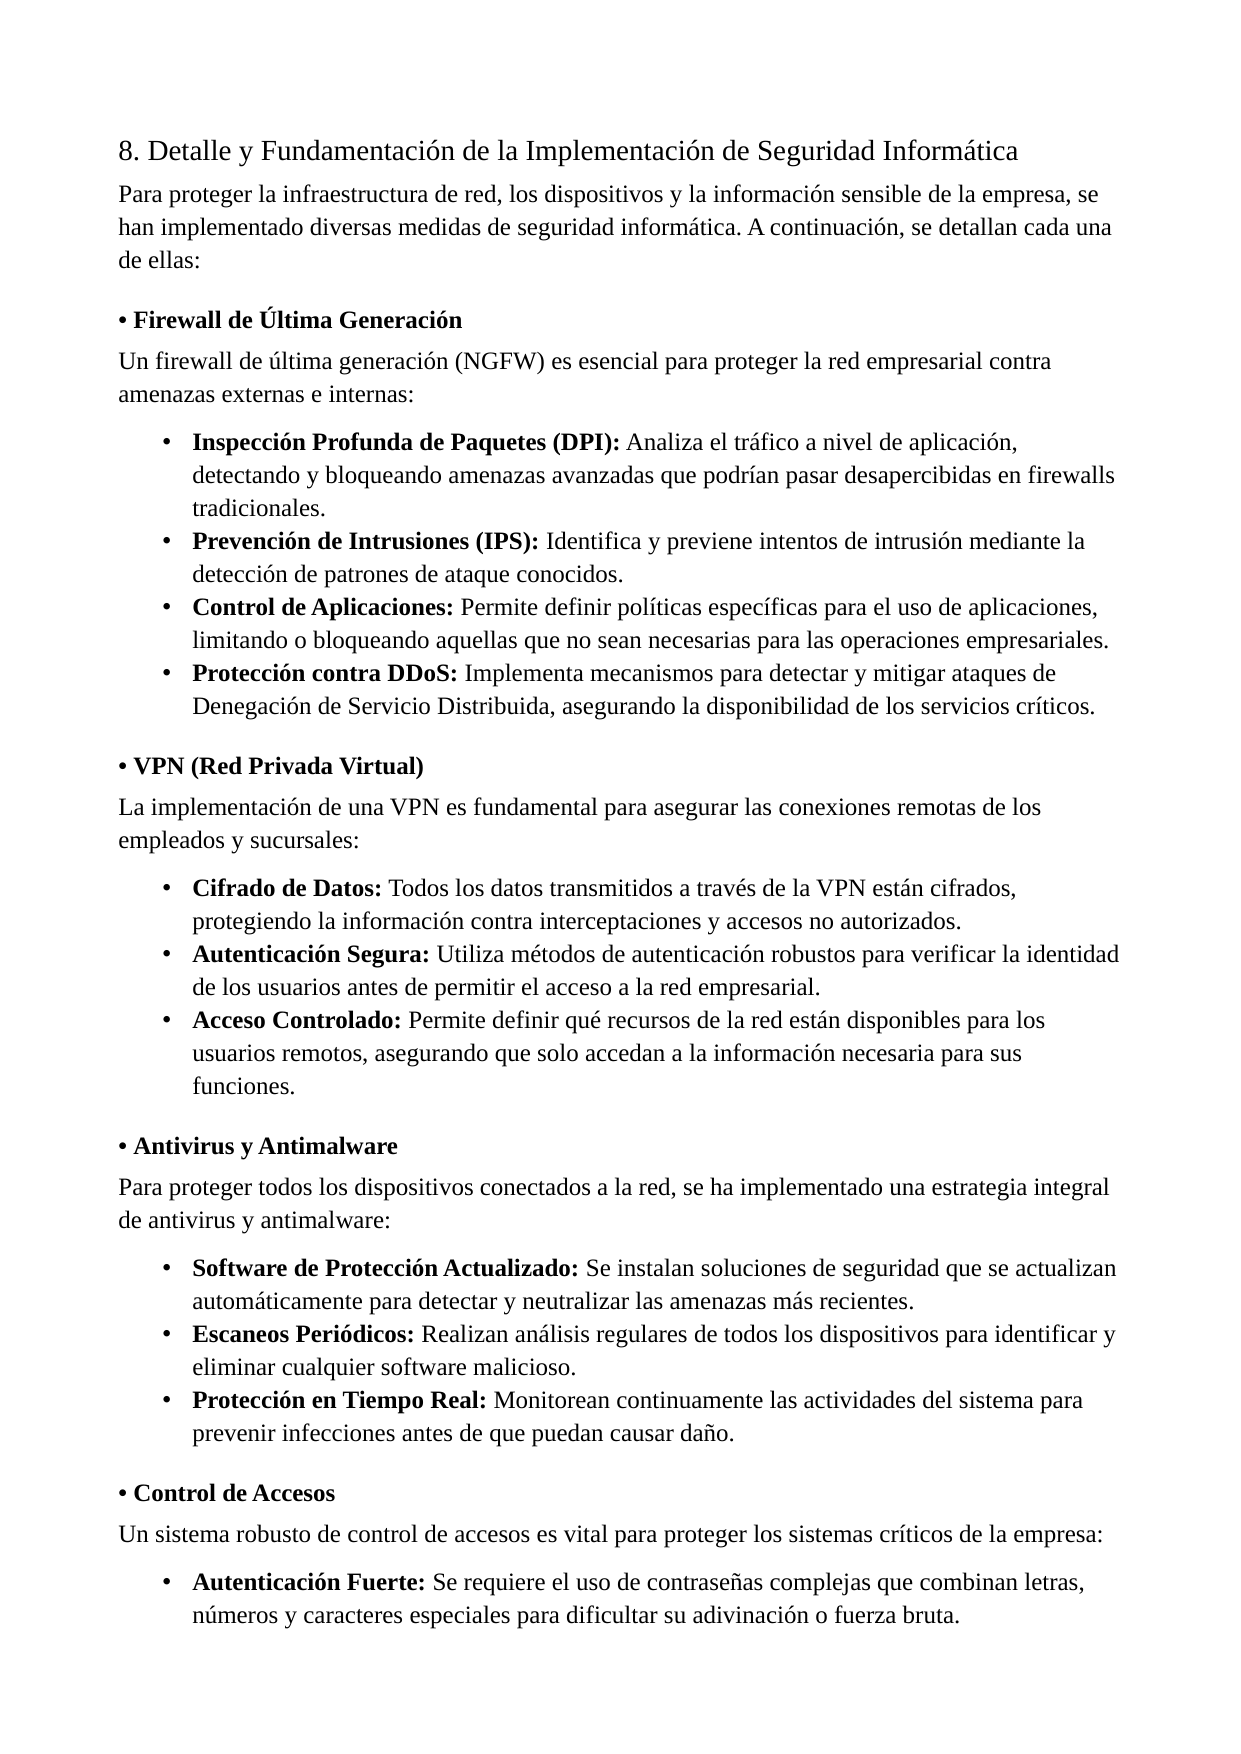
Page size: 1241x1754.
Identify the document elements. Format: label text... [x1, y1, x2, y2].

subtitle • Firewall de Última Generación [118, 305, 1122, 334]
list Acceso Controlado: Permite definir qué recursos de la red están disponibles para los usuarios remotos, asegurando que solo accedan a la información necesaria para sus funciones. [162, 1005, 1122, 1100]
list Autenticación Fuerte: Se requiere el uso de contraseñas complejas que combinan letras, números y caracteres especiales para dificultar su adivinación o fuerza bruta. [162, 1567, 1122, 1629]
list Prevención de Intrusiones (IPS): Identifica y previene intentos de intrusión mediante la detección de patrones de ataque conocidos. [162, 526, 1122, 588]
list Escaneos Periódicos: Realizan análisis regulares de todos los dispositivos para identificar y eliminar cualquier software malicioso. [162, 1319, 1122, 1381]
subtitle • Control de Accesos [118, 1478, 1122, 1507]
subtitle • VPN (Red Privada Virtual) [118, 751, 1122, 780]
list Protección contra DDoS: Implementa mecanismos para detectar y mitigar ataques de Denegación de Servicio Distribuida, asegurando la disponibilidad de los servicios críticos. [162, 658, 1122, 720]
list Protección en Tiempo Real: Monitorean continuamente las actividades del sistema para prevenir infecciones antes de que puedan causar daño. [162, 1385, 1122, 1447]
list Software de Protección Actualizado: Se instalan soluciones de seguridad que se actualizan automáticamente para detectar y neutralizar las amenazas más recientes. [162, 1253, 1122, 1315]
text Para proteger la infraestructura de red, los dispositivos y la información sensible de la empresa, se han implementado diversas medidas de seguridad informática. A continuación, se detallan cada una de ellas: [118, 179, 1122, 273]
list Control de Aplicaciones: Permite definir políticas específicas para el uso de aplicaciones, limitando o bloqueando aquellas que no sean necesarias para las operaciones empresariales. [162, 592, 1122, 654]
text La implementación de una VPN es fundamental para asegurar las conexiones remotas de los empleados y sucursales: [118, 792, 1122, 854]
text Un firewall de última generación (NGFW) es esencial para proteger la red empresarial contra amenazas externas e internas: [118, 346, 1122, 408]
list Inspección Profunda de Paquetes (DPI): Analiza el tráfico a nivel de aplicación, detectando y bloqueando amenazas avanzadas que podrían pasar desapercibidas en firewalls tradicionales. [162, 427, 1122, 522]
text Para proteger todos los dispositivos conectados a la red, se ha implementado una estrategia integral de antivirus y antimalware: [118, 1172, 1122, 1234]
subtitle • Antivirus y Antimalware [118, 1131, 1122, 1160]
subtitle 8. Detalle y Fundamentación de la Implementación de Seguridad Informática [118, 133, 1122, 166]
text Un sistema robusto de control de accesos es vital para proteger los sistemas críticos de la empresa: [118, 1519, 1122, 1548]
list Autenticación Segura: Utiliza métodos de autenticación robustos para verificar la identidad de los usuarios antes de permitir el acceso a la red empresarial. [162, 939, 1122, 1001]
list Cifrado de Datos: Todos los datos transmitidos a través de la VPN están cifrados, protegiendo la información contra interceptaciones y accesos no autorizados. [162, 873, 1122, 935]
